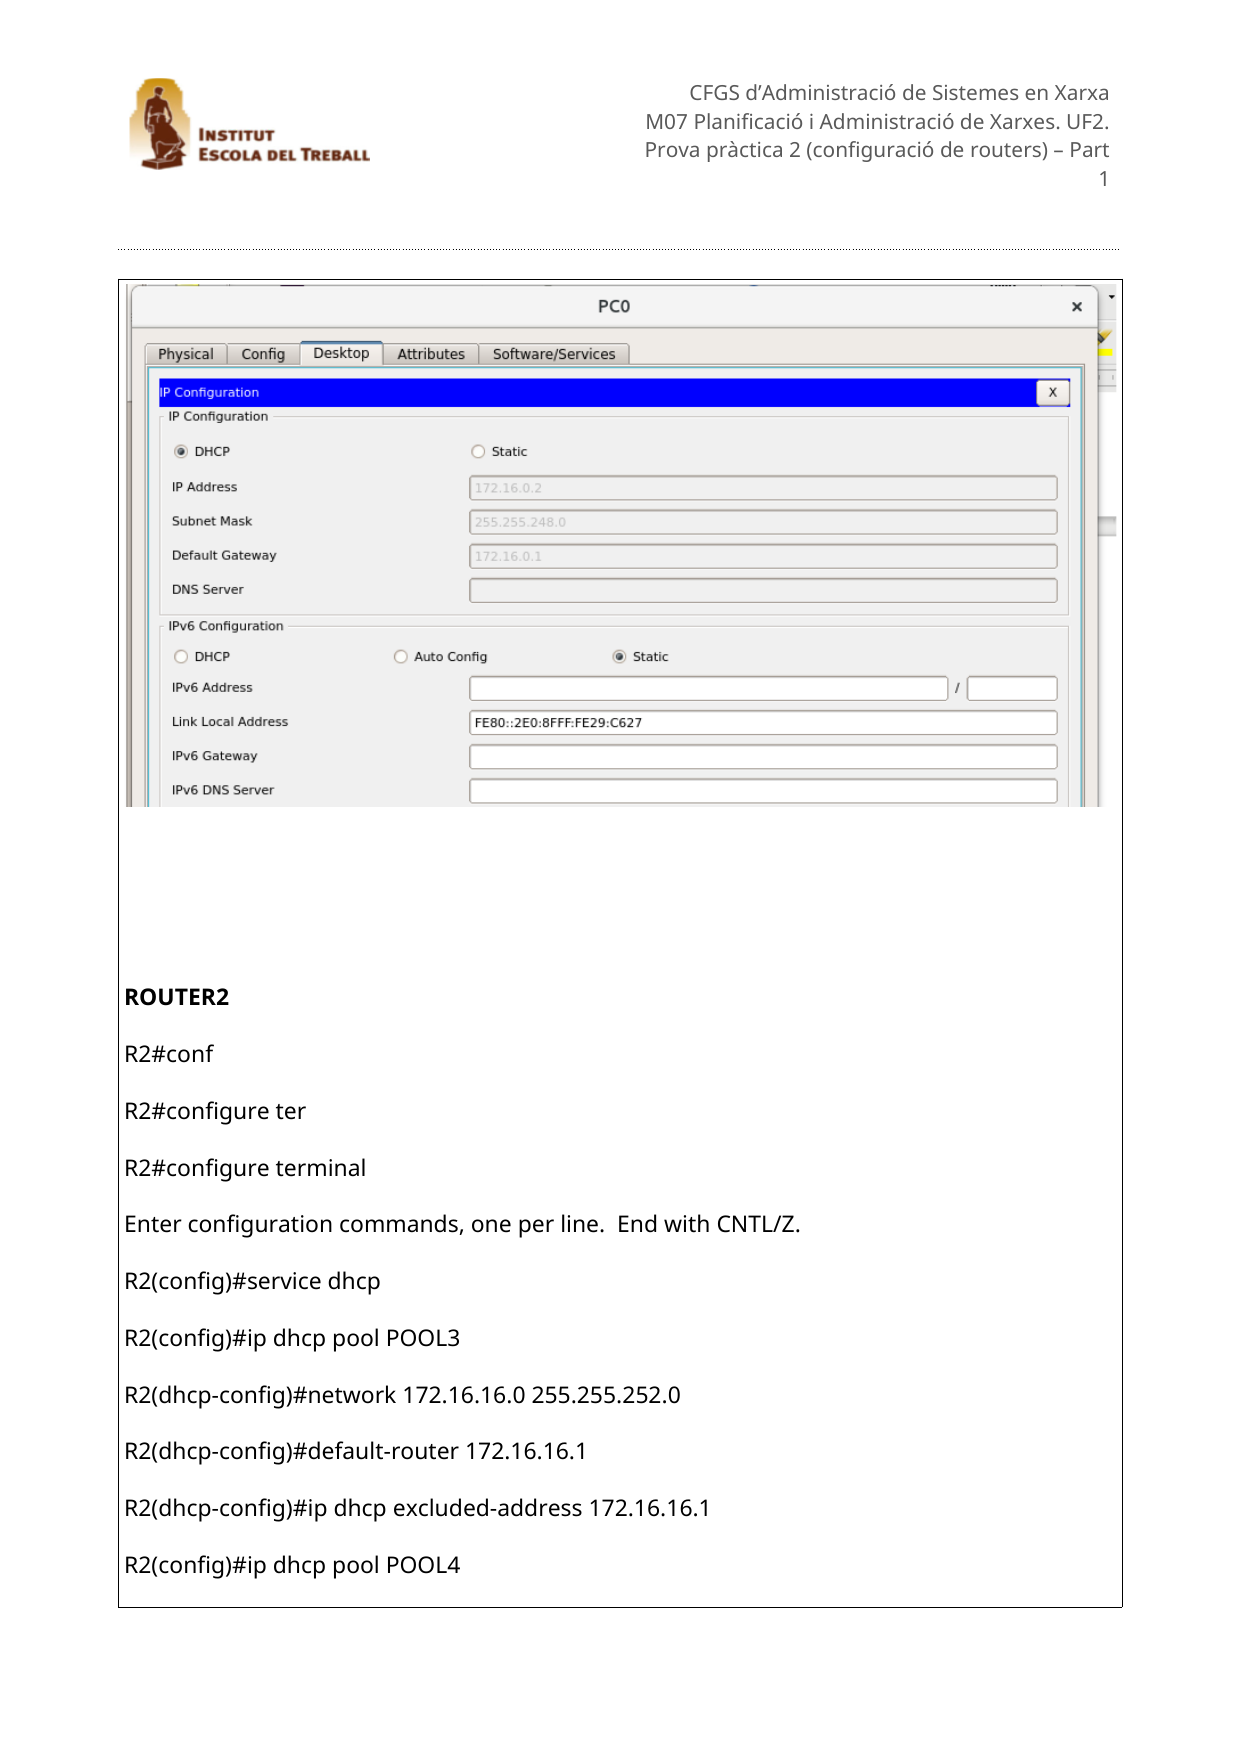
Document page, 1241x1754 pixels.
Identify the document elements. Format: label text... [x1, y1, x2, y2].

picture [129, 78, 370, 170]
picture [123, 284, 1117, 807]
table_header ROUTER2 R2#conf R2#configure ter R2#configure terminal Enter configuration commands, one per line. End with CNTL/Z. R2(config)#service dhcp R2(config)#ip dhcp pool POOL3 R2(dhcp-config)#network 172.16.16.0 255.255.252.0 R2(dhcp-config)#default-router 172.16.16.1 R2(dhcp-config)#ip dhcp excluded-address 172.16.16.1 R2(config)#ip dhcp pool POOL4 [119, 280, 1122, 1607]
